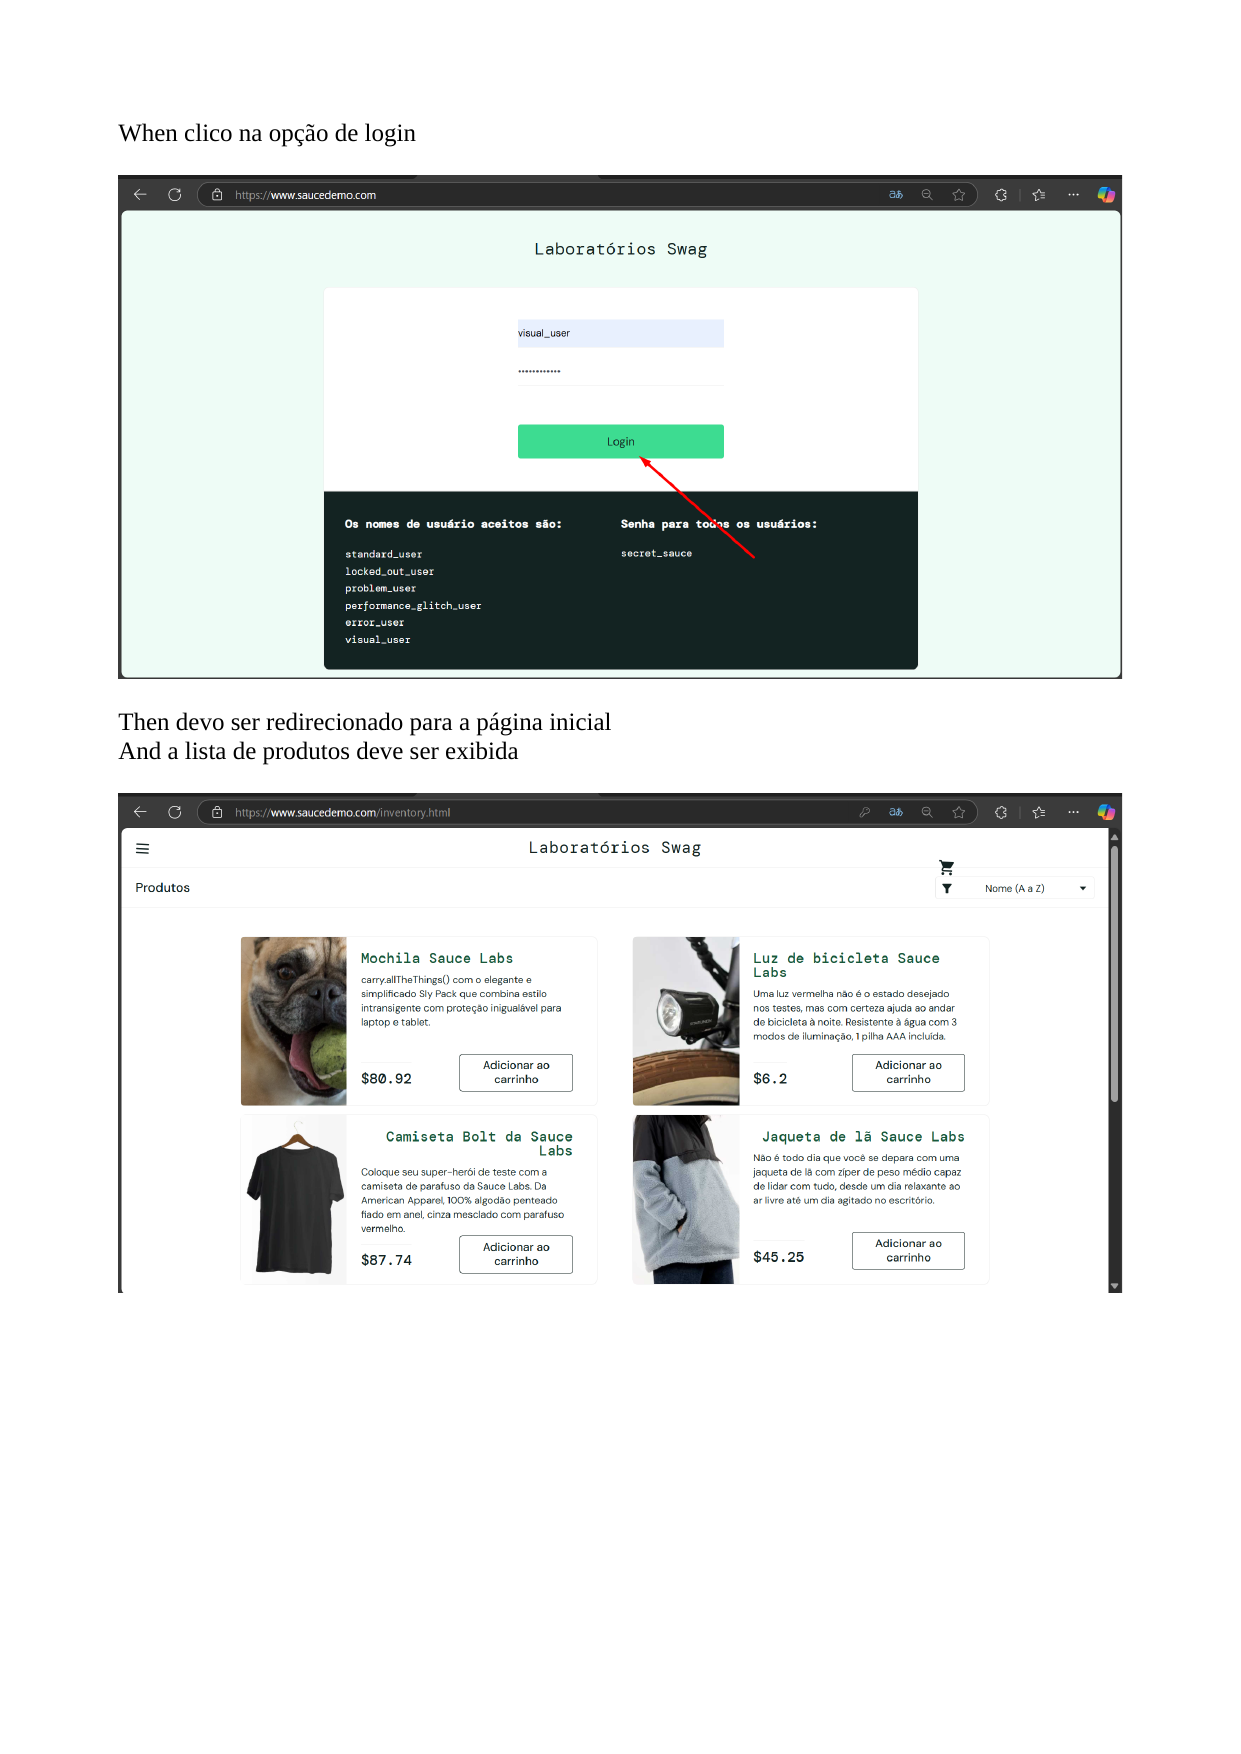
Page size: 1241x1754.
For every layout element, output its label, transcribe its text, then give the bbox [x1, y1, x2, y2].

text And a lista de produtos deve ser exibida [118, 736, 1122, 764]
text Then devo ser redirecionado para a página inicial [118, 707, 1122, 736]
text When clico na opção de login [118, 118, 1122, 147]
